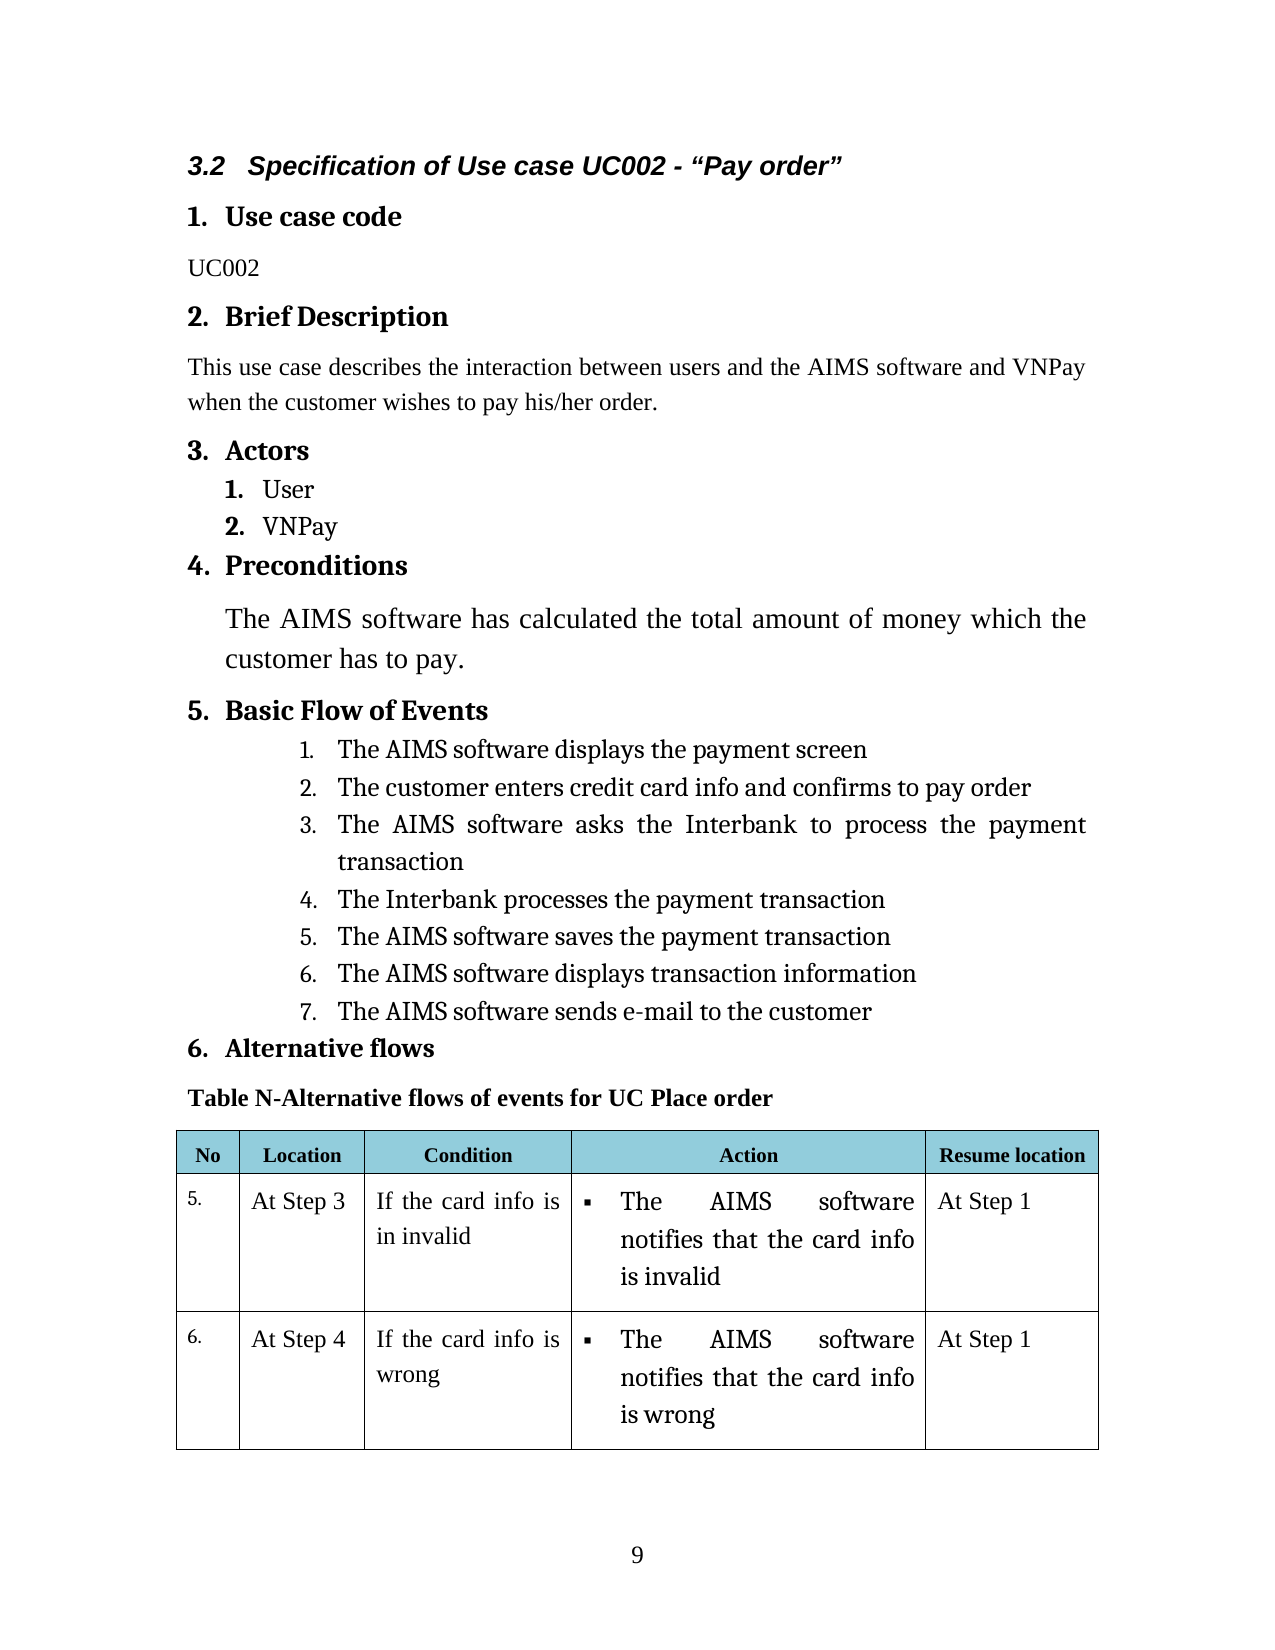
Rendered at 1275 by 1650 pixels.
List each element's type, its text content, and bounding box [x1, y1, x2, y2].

table_cell At Step 1 [926, 1312, 1098, 1449]
table_cell At Step 3 [240, 1174, 364, 1311]
table_header Resume location [926, 1131, 1098, 1173]
table_cell The AIMS software notifies that the card info is wrong [572, 1312, 925, 1449]
table_cell At Step 1 [926, 1174, 1098, 1311]
table_cell [177, 1174, 239, 1311]
table_cell At Step 4 [240, 1312, 364, 1449]
list Basic Flow of Events [187, 694, 1087, 728]
text UC002 [187, 253, 1087, 281]
table_header No [177, 1131, 239, 1173]
text Table N-Alternative flows of events for UC Place order [187, 1083, 1087, 1111]
table_cell The AIMS software notifies that the card info is invalid [572, 1174, 925, 1311]
list Use case code [187, 200, 1087, 233]
list Brief Description [187, 300, 1087, 333]
list The AIMS software sends e-mail to the customer [300, 996, 1087, 1027]
list Preconditions [187, 549, 1087, 582]
table_header Location [240, 1131, 364, 1173]
list Alternative flows [187, 1033, 1087, 1064]
list The AIMS software asks the Interbank to process the payment transaction [300, 809, 1087, 877]
list VNPay [225, 511, 1087, 542]
list The AIMS software saves the payment transaction [300, 921, 1087, 952]
list The AIMS software displays transaction information [300, 958, 1087, 989]
list The customer enters credit card info and confirms to pay order [300, 772, 1087, 803]
text The AIMS software has calculated the total amount of money which the customer has to pay. [225, 601, 1087, 675]
table_header Condition [365, 1131, 571, 1173]
table_header Action [572, 1131, 925, 1173]
table_cell If the card info is in invalid [365, 1174, 571, 1311]
list Actors [187, 434, 1087, 467]
table_cell [177, 1312, 239, 1449]
list User [225, 474, 1087, 505]
text This use case describes the interaction between users and the AIMS software and VNPay when the customer wishes to pay his/her order. [187, 352, 1087, 416]
table_cell If the card info is wrong [365, 1312, 571, 1449]
list The AIMS software displays the payment screen [300, 734, 1087, 766]
subtitle Specification of Use case UC002 - “Pay order” [187, 150, 1087, 181]
list The Interbank processes the payment transaction [300, 884, 1087, 915]
